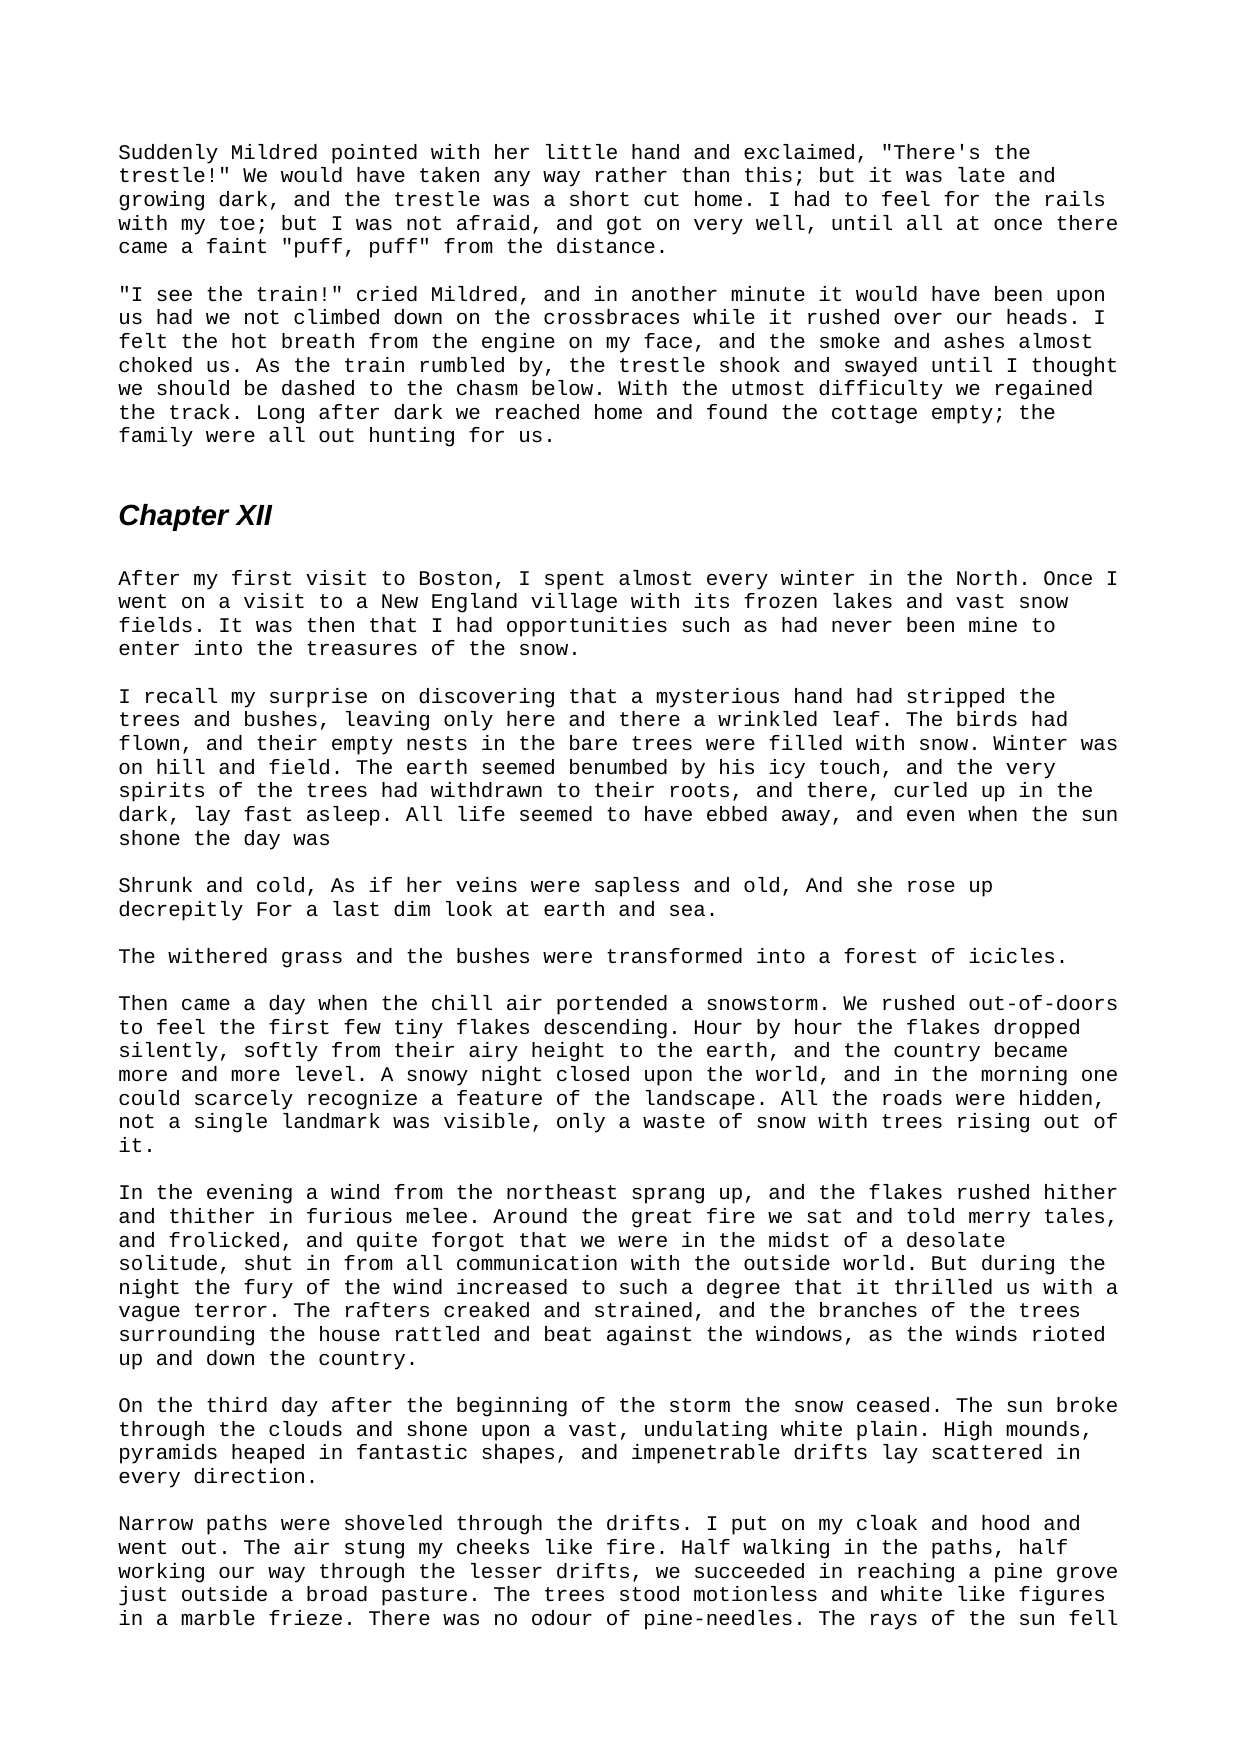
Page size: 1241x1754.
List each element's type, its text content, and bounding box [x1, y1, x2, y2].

text I recall my surprise on discovering that a mysterious hand had stripped the trees and bushes, leaving only here and there a wrinkled leaf. The birds had flown, and their empty nests in the bare trees were filled with snow. Winter was on hill and field. The earth seemed benumbed by his icy touch, and the very spirits of the trees had withdrawn to their roots, and there, curled up in the dark, lay fast asleep. All life seemed to have ebbed away, and even when the sun shone the day was [118, 686, 1122, 851]
text Narrow paths were shoveled through the drifts. I put on my cloak and hood and went out. The air stung my cheeks like fire. Half walking in the paths, half working our way through the lesser drifts, we succeeded in reaching a pine grove just outside a broad pasture. The trees stood motionless and white like figures in a marble frieze. There was no odour of pine-needles. The rays of the sun fell [118, 1513, 1122, 1632]
text After my first visit to Boston, I spent almost every winter in the North. Once I went on a visit to a New England village with its frozen lakes and vast snow fields. It was then that I had opportunities such as had never been mine to enter into the treasures of the snow. [118, 567, 1122, 662]
subtitle Chapter XII [118, 498, 1122, 531]
text Shrunk and cold, As if her veins were sapless and old, And she rose up decrepitly For a last dim look at earth and sea. [118, 875, 1122, 922]
text Suddenly Mildred pointed with her little hand and exclaimed, "There's the trestle!" We would have taken any way rather than this; but it was late and growing dark, and the trestle was a short cut home. I had to feel for the rails with my toe; but I was not afraid, and got on very well, until all at once there came a faint "puff, puff" from the distance. [118, 142, 1122, 260]
text "I see the train!" cried Mildred, and in another minute it would have been upon us had we not climbed down on the crossbraces while it rushed over our heads. I felt the hot breath from the engine on my face, and the smoke and ashes almost choked us. As the train rumbled by, the trestle shook and swayed until I thought we should be dashed to the chasm below. With the utmost difficulty we regained the track. Long after dark we reached home and found the cottage empty; the family were all out hunting for us. [118, 284, 1122, 449]
text In the evening a wind from the northeast sprang up, and the flakes rushed hither and thither in furious melee. Around the great fire we sat and told merry tales, and frolicked, and quite forgot that we were in the midst of a desolate solitude, shut in from all communication with the outside world. But during the night the fury of the wind increased to such a degree that it thrilled us with a vague terror. The rafters creaked and strained, and the branches of the trees surrounding the house rattled and beat against the windows, as the winds rioted up and down the country. [118, 1182, 1122, 1371]
text The withered grass and the bushes were transformed into a forest of icicles. [118, 946, 1122, 969]
text On the third day after the beginning of the storm the snow ceased. The sun broke through the clouds and shone upon a vast, undulating white plain. High mounds, pyramids heaped in fantastic shapes, and impenetrable drifts lay scattered in every direction. [118, 1395, 1122, 1490]
text Then came a day when the chill air portended a snowstorm. We rushed out-of-doors to feel the first few tiny flakes descending. Hour by hour the flakes dropped silently, softly from their airy height to the earth, and the country became more and more level. A snowy night closed upon the world, and in the morning one could scarcely recognize a feature of the landscape. All the roads were hidden, not a single landmark was visible, only a waste of snow with trees rising out of it. [118, 993, 1122, 1159]
